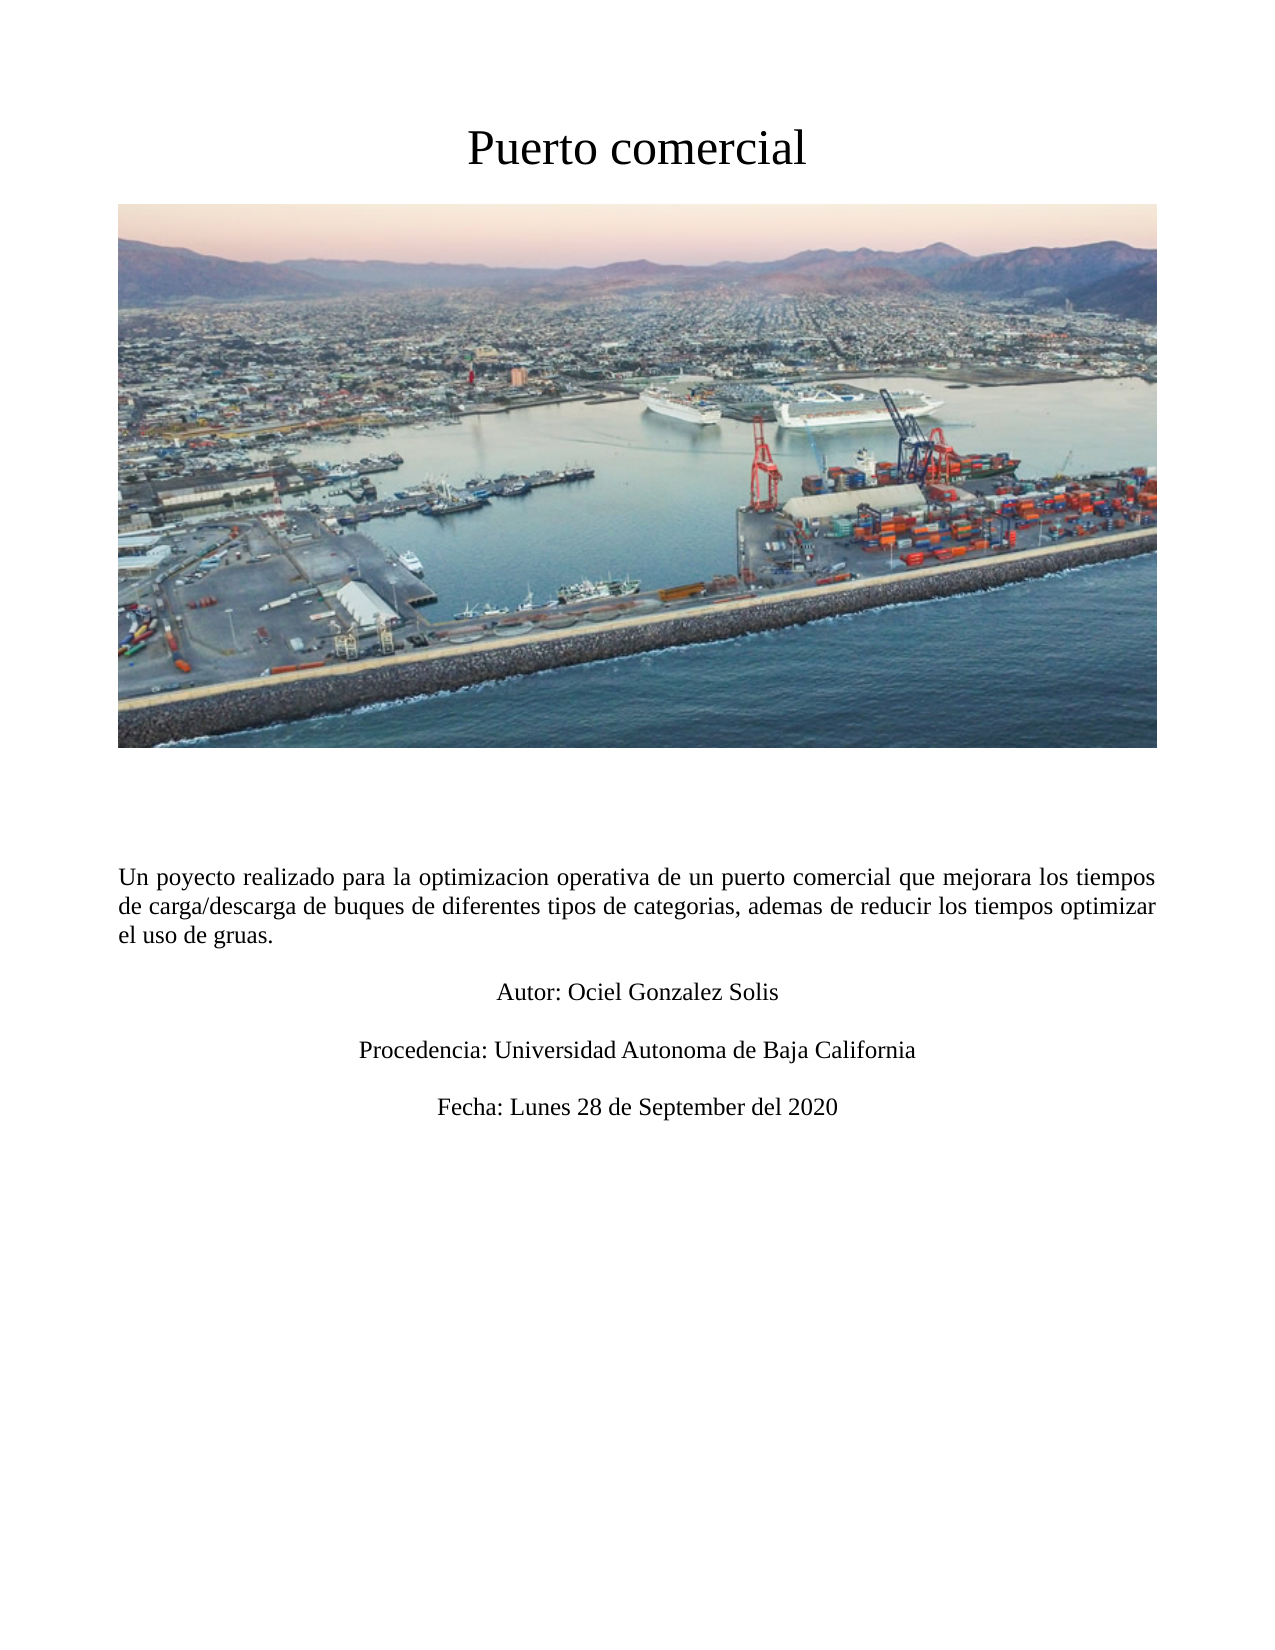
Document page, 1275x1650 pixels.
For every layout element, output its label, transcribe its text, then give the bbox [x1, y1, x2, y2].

text Un poyecto realizado para la optimizacion operativa de un puerto comercial que mejorara los tiempos de carga/descarga de buques de diferentes tipos de categorias, ademas de reducir los tiempos optimizar el uso de gruas. [118, 862, 1157, 948]
picture [118, 204, 1157, 748]
text Fecha: Lunes 28 de September del 2020 [118, 1092, 1157, 1121]
text Puerto comercial [118, 118, 1157, 176]
text Procedencia: Universidad Autonoma de Baja California [118, 1035, 1157, 1063]
text Autor: Ociel Gonzalez Solis [118, 977, 1157, 1006]
